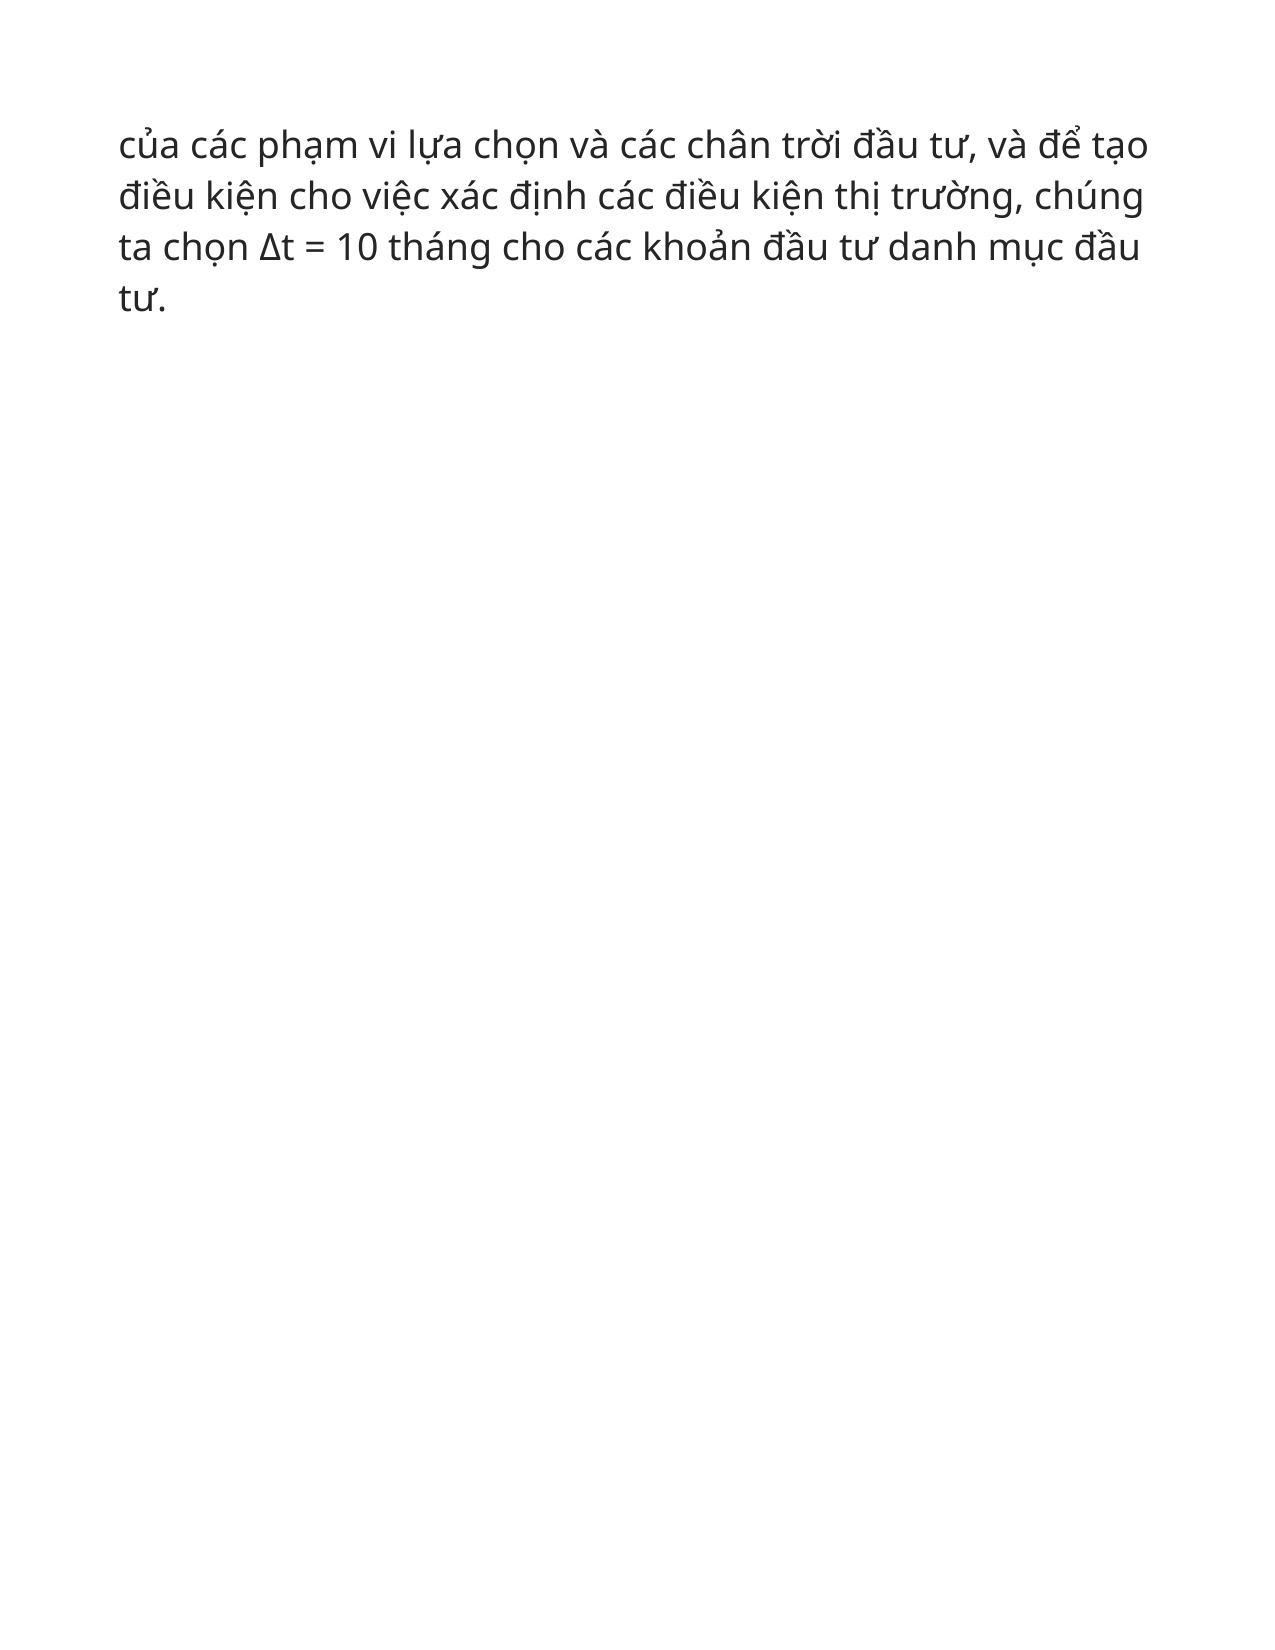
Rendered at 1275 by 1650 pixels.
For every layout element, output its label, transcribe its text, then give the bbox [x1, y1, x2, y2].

text của các phạm vi lựa chọn và các chân trời đầu tư, và để tạo điều kiện cho việc xác định các điều kiện thị trường, chúng ta chọn Δt = 10 tháng cho các khoản đầu tư danh mục đầu tư. [118, 118, 1157, 322]
